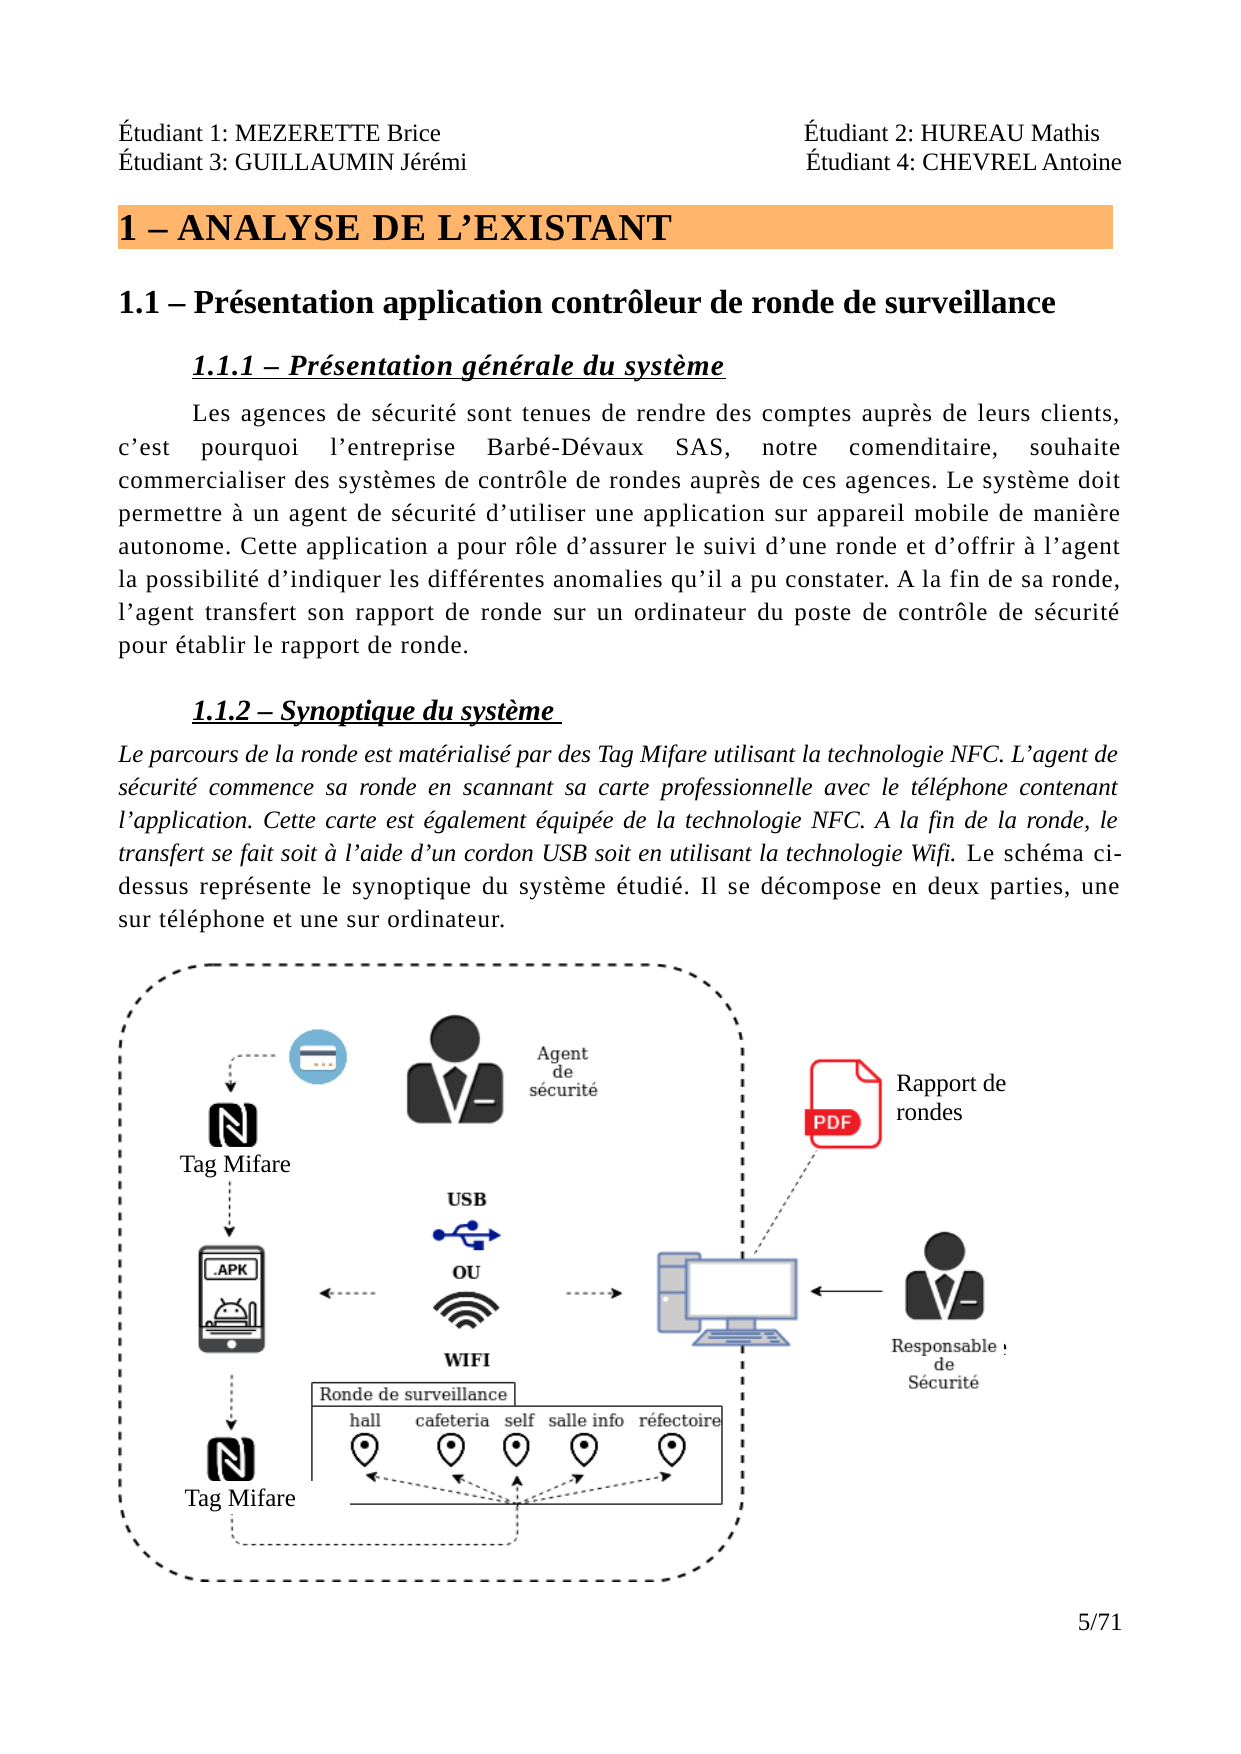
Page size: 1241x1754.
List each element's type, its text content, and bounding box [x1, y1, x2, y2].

picture [118, 963, 1004, 1582]
subtitle 1.1 – Présentation application contrôleur de ronde de surveillance [118, 282, 1122, 321]
subtitle 1.1.2 – Synoptique du système [118, 693, 1122, 726]
text Le parcours de la ronde est matérialisé par des Tag Mifare utilisant la technologie NFC. L’agent de sécurité commence sa ronde en scannant sa carte professionnelle avec le téléphone contenant l’application. Cette carte est également équipée de la technologie NFC. A la fin de la ronde, le transfert se fait soit à l’aide d’un cordon USB soit en utilisant la technologie Wifi. Le schéma ci-dessus représente le synoptique du système étudié. Il se décompose en deux parties, une sur téléphone et une sur ordinateur. [118, 739, 1122, 933]
subtitle 1.1.1 – Présentation générale du système [118, 348, 1122, 382]
text Les agences de sécurité sont tenues de rendre des comptes auprès de leurs clients, c’est pourquoi l’entreprise Barbé-Dévaux SAS, notre comenditaire, souhaite commercialiser des systèmes de contrôle de rondes auprès de ces agences. Le système doit permettre à un agent de sécurité d’utiliser une application sur appareil mobile de manière autonome. Cette application a pour rôle d’assurer le suivi d’une ronde et d’offrir à l’agent la possibilité d’indiquer les différentes anomalies qu’il a pu constater. A la fin de sa ronde, l’agent transfert son rapport de ronde sur un ordinateur du poste de contrôle de sécurité pour établir le rapport de ronde. [118, 394, 1122, 659]
subtitle 1 – ANALYSE DE L’EXISTANT [118, 205, 1122, 249]
